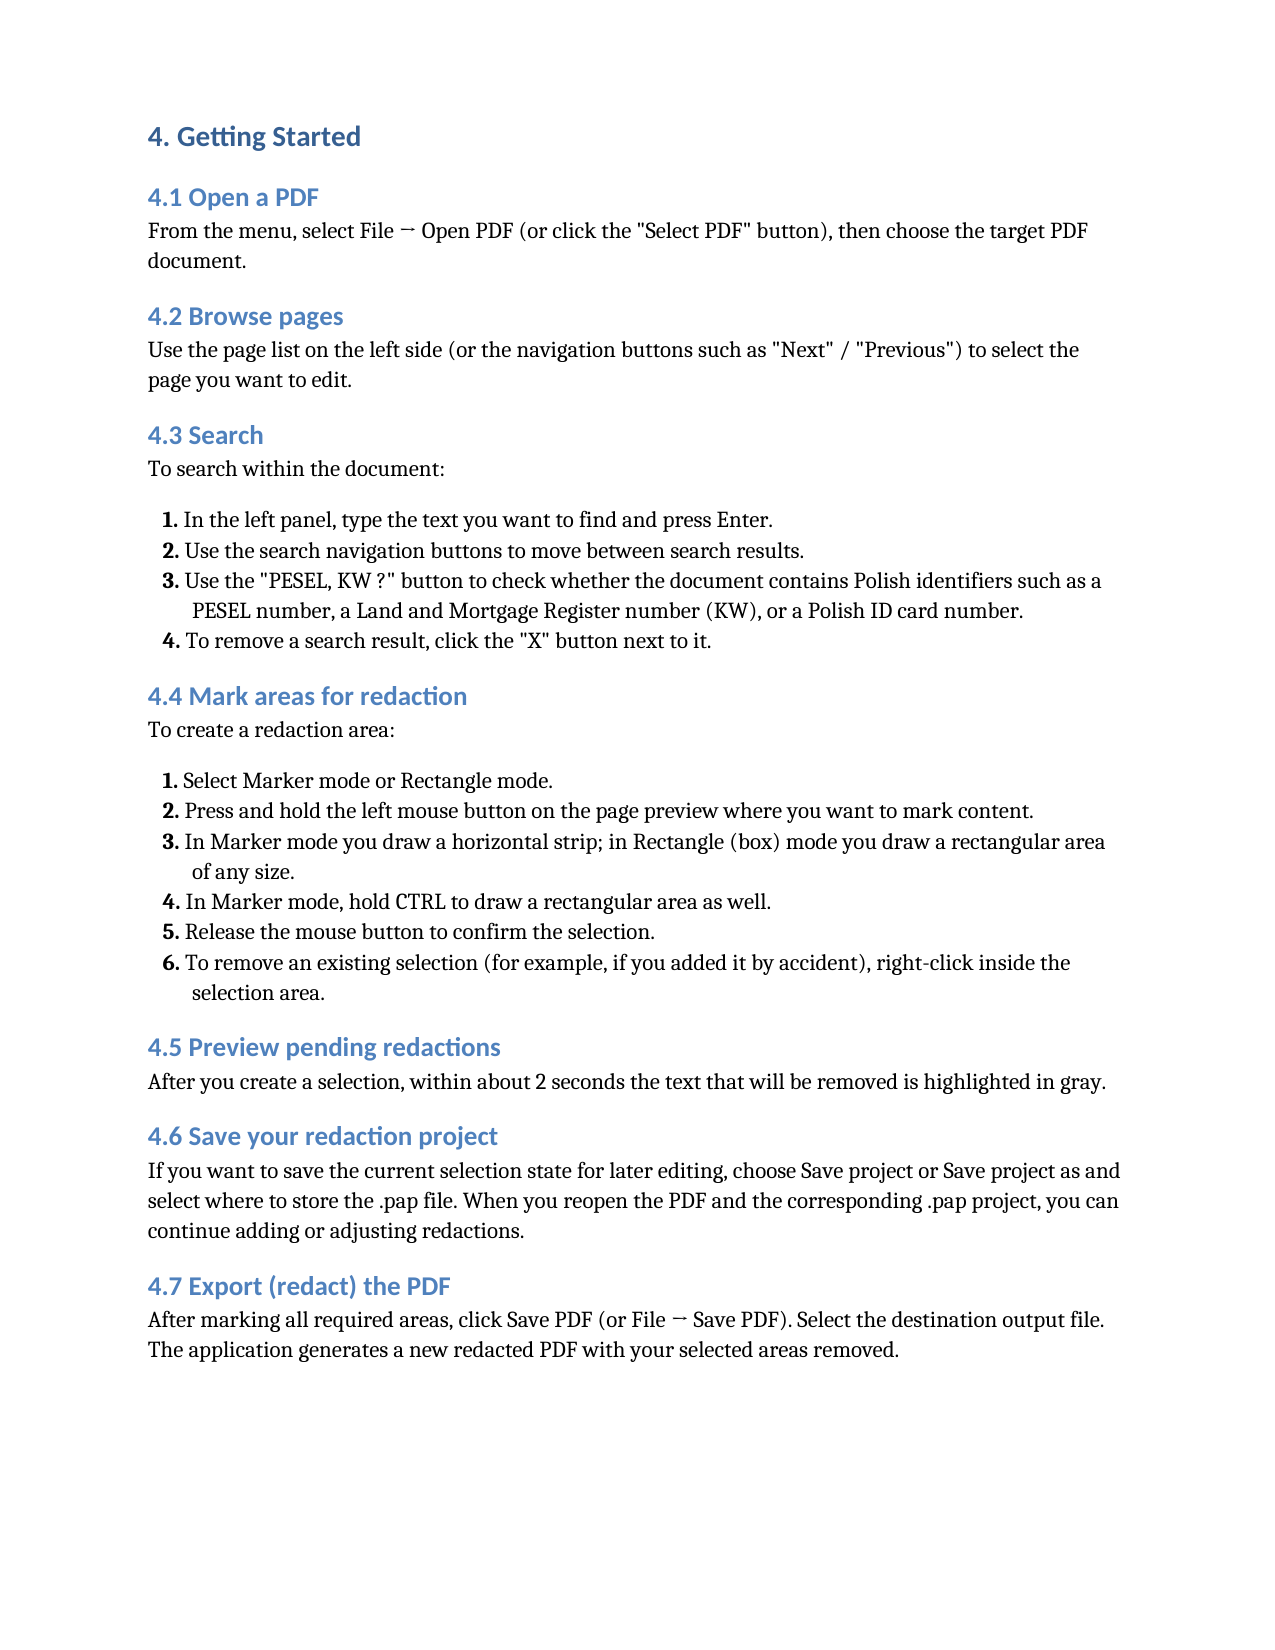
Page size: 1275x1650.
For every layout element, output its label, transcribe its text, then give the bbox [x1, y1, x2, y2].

text From the menu, select File → Open PDF (or click the "Select PDF" button), then choose the target PDF document. [148, 218, 1127, 274]
list 4. To remove a search result, click the "X" button next to it. [162, 628, 1127, 654]
list 4. In Marker mode, hold CTRL to draw a rectangular area as well. [162, 889, 1127, 915]
list 1. In the left panel, type the text you want to find and press Enter. [162, 507, 1127, 533]
text To search within the document: [148, 456, 1127, 482]
subtitle 4.3 Search [148, 418, 1127, 451]
subtitle 4.7 Export (redact) the PDF [148, 1269, 1127, 1302]
list 3. Use the "PESEL, KW ?" button to check whether the document contains Polish identifiers such as a PESEL number, a Land and Mortgage Register number (KW), or a Polish ID card number. [162, 568, 1127, 624]
text To create a redaction area: [148, 717, 1127, 743]
text After you create a selection, within about 2 seconds the text that will be removed is highlighted in gray. [148, 1068, 1127, 1095]
list 2. Press and hold the left mouse button on the page preview where you want to mark content. [162, 798, 1127, 824]
list 2. Use the search navigation buttons to move between search results. [162, 537, 1127, 564]
text Use the page list on the left side (or the navigation buttons such as "Next" / "Previous") to select the page you want to edit. [148, 337, 1127, 393]
text After marking all required areas, click Save PDF (or File → Save PDF). Select the destination output file. The application generates a new redacted PDF with your selected areas removed. [148, 1307, 1127, 1363]
list 3. In Marker mode you draw a horizontal strip; in Rectangle (box) mode you draw a rectangular area of any size. [162, 828, 1127, 885]
subtitle 4.4 Mark areas for redaction [148, 679, 1127, 712]
subtitle 4.1 Open a PDF [148, 180, 1127, 213]
subtitle 4.2 Browse pages [148, 299, 1127, 332]
text If you want to save the current selection state for later editing, choose Save project or Save project as and select where to store the .pap file. When you reopen the PDF and the corresponding .pap project, you can continue adding or adjusting redactions. [148, 1157, 1127, 1244]
list 6. To remove an existing selection (for example, if you added it by accident), right-click inside the selection area. [162, 949, 1127, 1006]
list 1. Select Marker mode or Rectangle mode. [162, 768, 1127, 794]
subtitle 4.5 Preview pending redactions [148, 1031, 1127, 1063]
subtitle 4. Getting Started [148, 118, 1127, 154]
subtitle 4.6 Save your redaction project [148, 1119, 1127, 1152]
list 5. Release the mouse button to confirm the selection. [162, 919, 1127, 945]
